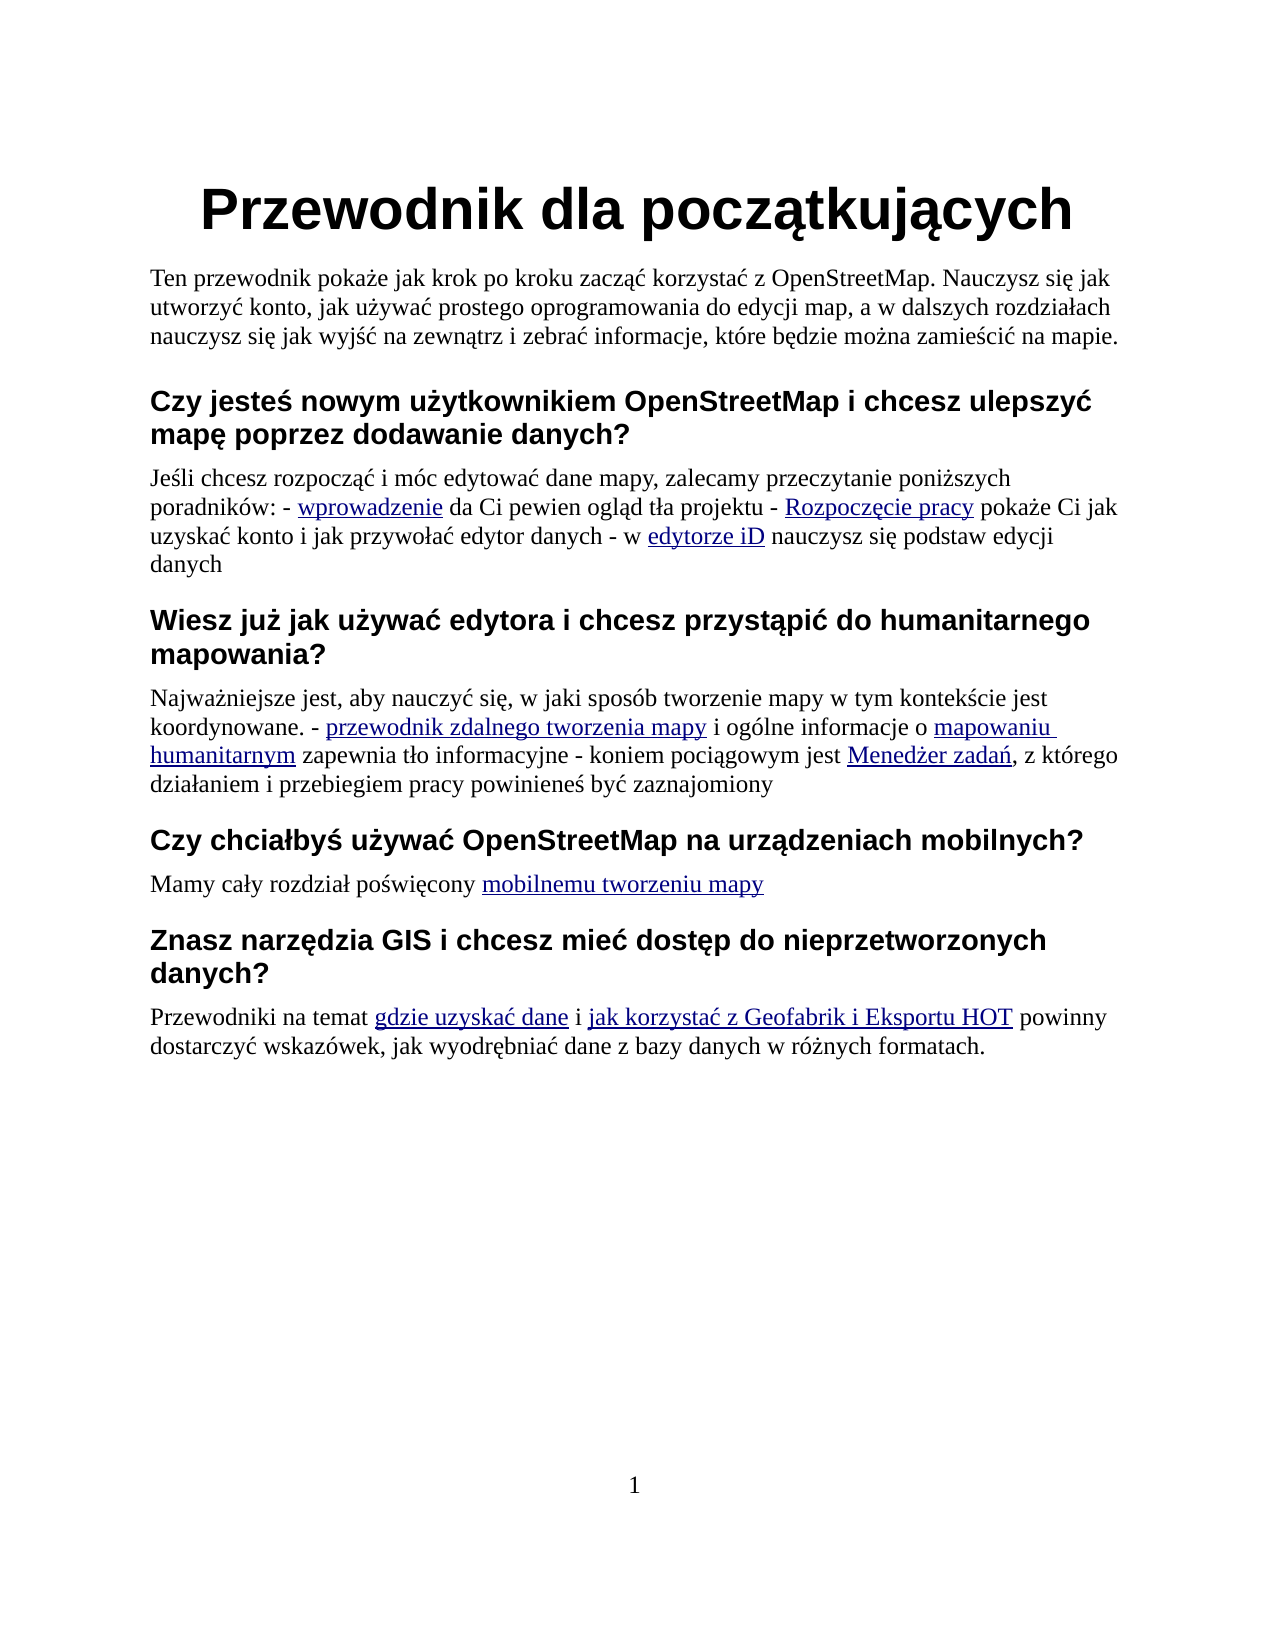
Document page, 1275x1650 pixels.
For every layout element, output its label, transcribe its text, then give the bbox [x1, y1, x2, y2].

subtitle Czy jesteś nowym użytkownikiem OpenStreetMap i chcesz ulepszyć mapę poprzez dodawanie danych? [150, 384, 1125, 451]
text Ten przewodnik pokaże jak krok po kroku zacząć korzystać z OpenStreetMap. Nauczysz się jak utworzyć konto, jak używać prostego oprogramowania do edycji map, a w dalszych rozdziałach nauczysz się jak wyjść na zewnątrz i zebrać informacje, które będzie można zamieścić na mapie. [150, 263, 1125, 350]
text Przewodniki na temat gdzie uzyskać dane i jak korzystać z Geofabrik i Eksportu HOT powinny dostarczyć wskazówek, jak wyodrębniać dane z bazy danych w różnych formatach. [150, 1002, 1125, 1060]
subtitle Czy chciałbyś używać OpenStreetMap na urządzeniach mobilnych? [150, 823, 1125, 856]
text Mamy cały rozdział poświęcony mobilnemu tworzeniu mapy [150, 869, 1125, 898]
subtitle Znasz narzędzia GIS i chcesz mieć dostęp do nieprzetworzonych danych? [150, 923, 1125, 990]
title Przewodnik dla początkujących [150, 175, 1125, 242]
text Najważniejsze jest, aby nauczyć się, w jaki sposób tworzenie mapy w tym kontekście jest koordynowane. - przewodnik zdalnego tworzenia mapy i ogólne informacje o mapowaniu humanitarnym zapewnia tło informacyjne - koniem pociągowym jest Menedżer zadań, z którego działaniem i przebiegiem pracy powinieneś być zaznajomiony [150, 683, 1125, 798]
text Jeśli chcesz rozpocząć i móc edytować dane mapy, zalecamy przeczytanie poniższych poradników: - wprowadzenie da Ci pewien ogląd tła projektu - Rozpoczęcie pracy pokaże Ci jak uzyskać konto i jak przywołać edytor danych - w edytorze iD nauczysz się podstaw edycji danych [150, 463, 1125, 578]
subtitle Wiesz już jak używać edytora i chcesz przystąpić do humanitarnego mapowania? [150, 603, 1125, 670]
